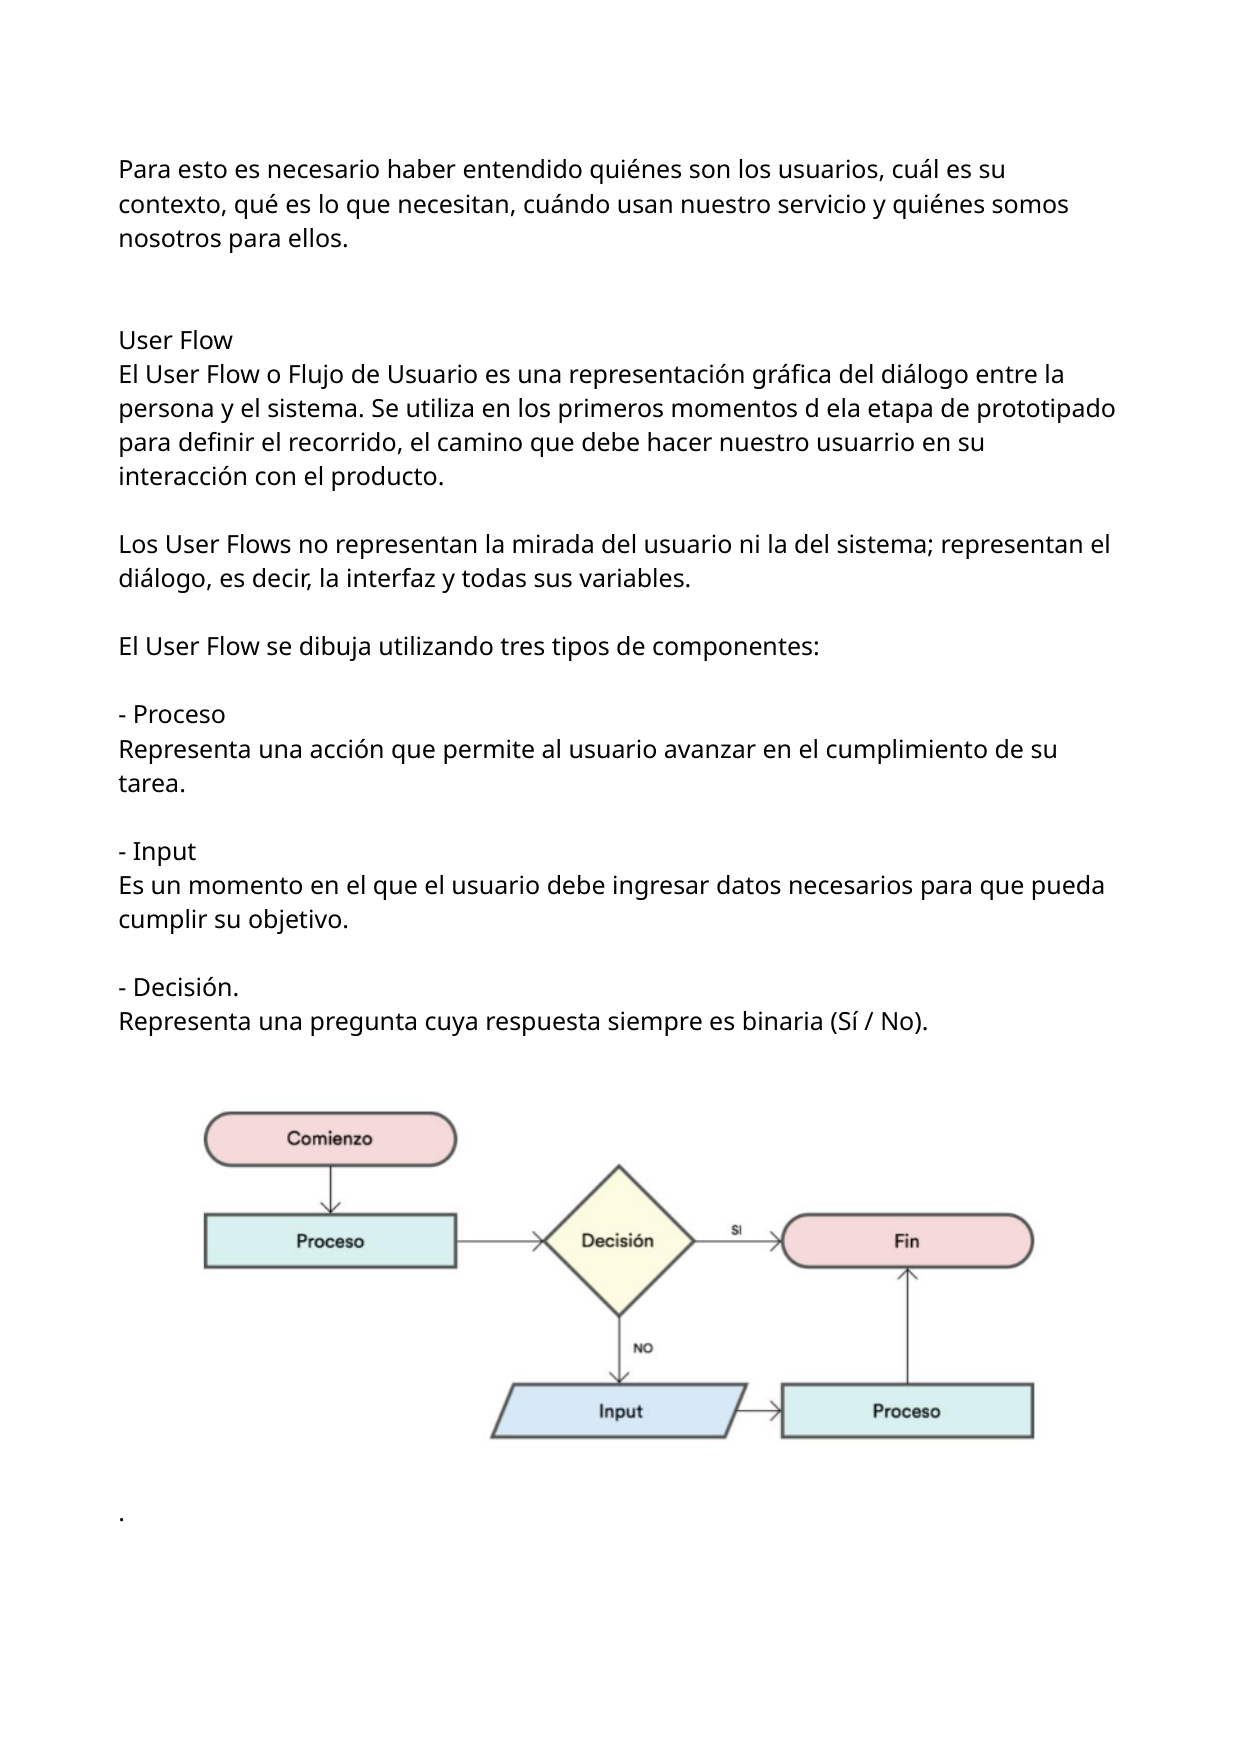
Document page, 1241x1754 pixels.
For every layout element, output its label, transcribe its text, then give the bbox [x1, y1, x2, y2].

picture [186, 1095, 1054, 1459]
text Para esto es necesario haber entendido quiénes son los usuarios, cuál es su contexto, qué es lo que necesitan, cuándo usan nuestro servicio y quiénes somos nosotros para ellos. [118, 152, 1122, 254]
text User Flow [118, 322, 1122, 357]
text Es un momento en el que el usuario debe ingresar datos necesarios para que pueda cumplir su objetivo. [118, 867, 1122, 936]
text - Input [118, 833, 1122, 867]
text . [118, 1072, 1122, 1528]
text - Proceso [118, 697, 1122, 731]
text El User Flow se dibuja utilizando tres tipos de componentes: [118, 629, 1122, 663]
text Representa una acción que permite al usuario avanzar en el cumplimiento de su tarea. [118, 731, 1122, 799]
text Representa una pregunta cuya respuesta siempre es binaria (Sí / No). [118, 1004, 1122, 1038]
text Los User Flows no representan la mirada del usuario ni la del sistema; representan el diálogo, es decir, la interfaz y todas sus variables. [118, 527, 1122, 595]
text - Decisión. [118, 970, 1122, 1004]
text El User Flow o Flujo de Usuario es una representación gráfica del diálogo entre la persona y el sistema. Se utiliza en los primeros momentos d ela etapa de prototipado para definir el recorrido, el camino que debe hacer nuestro usuarrio en su interacción con el producto. [118, 357, 1122, 493]
